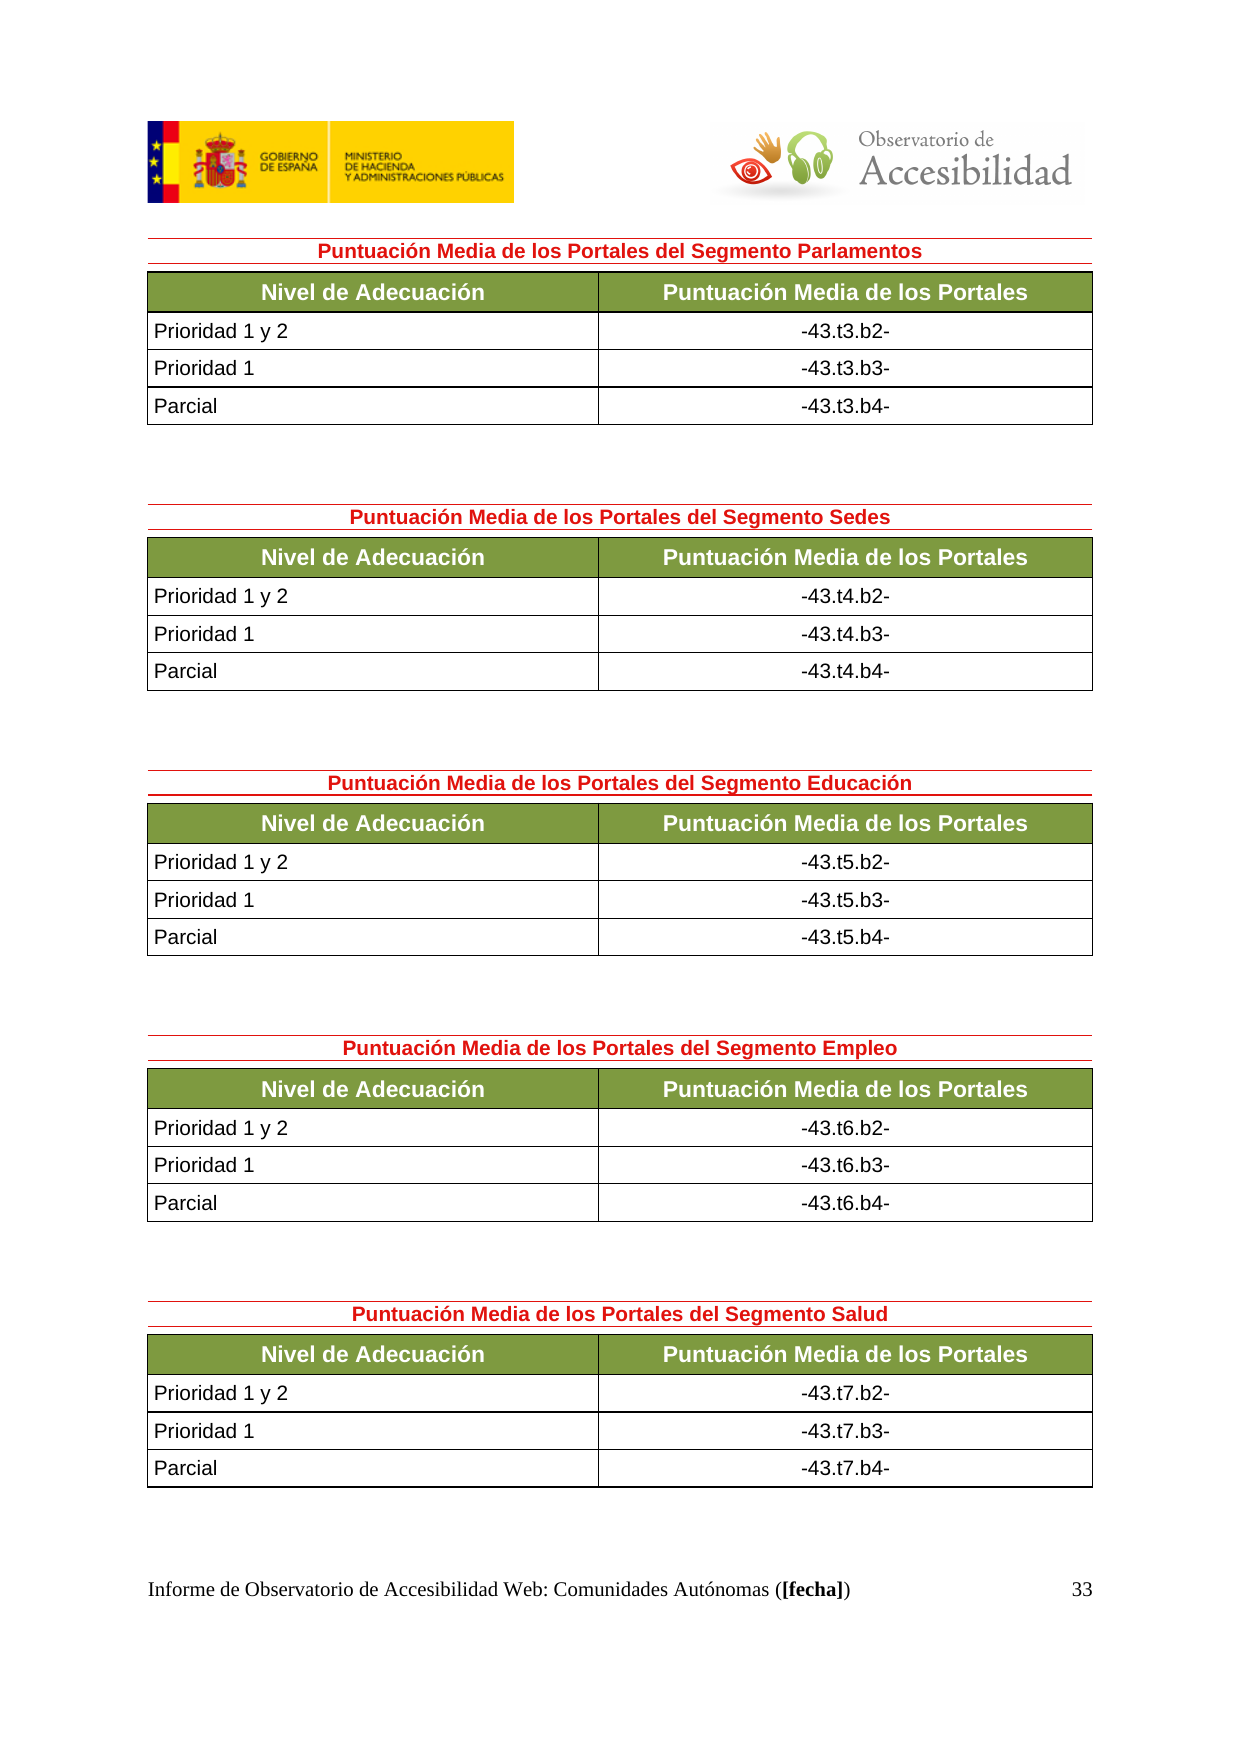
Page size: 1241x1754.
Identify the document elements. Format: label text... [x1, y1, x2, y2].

table_cell Parcial [148, 919, 598, 955]
text Puntuación Media de los Portales del Segmento Empleo [148, 1036, 1092, 1060]
table_cell -43.t7.b2- [599, 1375, 1092, 1411]
table_cell Prioridad 1 y 2 [148, 313, 598, 349]
text Puntuación Media de los Portales del Segmento Salud [148, 1302, 1092, 1326]
table_cell Parcial [148, 388, 598, 424]
table_header Nivel de Adecuación [148, 538, 598, 577]
picture [147, 121, 514, 203]
table_cell -43.t4.b2- [599, 578, 1092, 614]
table_cell -43.t4.b4- [599, 653, 1092, 689]
table_header Puntuación Media de los Portales [599, 804, 1092, 843]
table_header Nivel de Adecuación [148, 273, 598, 311]
table_header Puntuación Media de los Portales [599, 273, 1092, 311]
table_cell Parcial [148, 1450, 598, 1486]
table_cell Prioridad 1 [148, 1147, 598, 1183]
table_cell Prioridad 1 [148, 350, 598, 386]
picture [710, 122, 1086, 205]
table_header Nivel de Adecuación [148, 1335, 598, 1374]
table_cell Prioridad 1 y 2 [148, 1109, 598, 1146]
table_header Nivel de Adecuación [148, 804, 598, 843]
table_cell -43.t7.b4- [599, 1450, 1092, 1486]
table_cell -43.t5.b2- [599, 844, 1092, 880]
table_cell Prioridad 1 [148, 1413, 598, 1449]
text Puntuación Media de los Portales del Segmento Parlamentos [148, 239, 1092, 263]
table_cell -43.t5.b3- [599, 881, 1092, 918]
table_header Puntuación Media de los Portales [599, 538, 1092, 577]
table_cell -43.t6.b3- [599, 1147, 1092, 1183]
table_cell -43.t4.b3- [599, 616, 1092, 652]
table_cell Prioridad 1 [148, 616, 598, 652]
table_cell -43.t3.b3- [599, 350, 1092, 386]
table_cell Prioridad 1 y 2 [148, 844, 598, 880]
table_header Nivel de Adecuación [148, 1069, 598, 1108]
text Puntuación Media de los Portales del Segmento Sedes [148, 505, 1092, 529]
table_cell Parcial [148, 1184, 598, 1221]
table_header Puntuación Media de los Portales [599, 1335, 1092, 1374]
table_cell -43.t3.b2- [599, 313, 1092, 349]
table_cell -43.t6.b2- [599, 1109, 1092, 1146]
table_header Puntuación Media de los Portales [599, 1069, 1092, 1108]
table_cell Prioridad 1 y 2 [148, 1375, 598, 1411]
table_cell Prioridad 1 [148, 881, 598, 918]
table_cell -43.t3.b4- [599, 388, 1092, 424]
table_cell -43.t5.b4- [599, 919, 1092, 955]
table_cell Prioridad 1 y 2 [148, 578, 598, 614]
text Puntuación Media de los Portales del Segmento Educación [148, 771, 1092, 794]
table_cell Parcial [148, 653, 598, 689]
table_cell -43.t6.b4- [599, 1184, 1092, 1221]
table_cell -43.t7.b3- [599, 1413, 1092, 1449]
